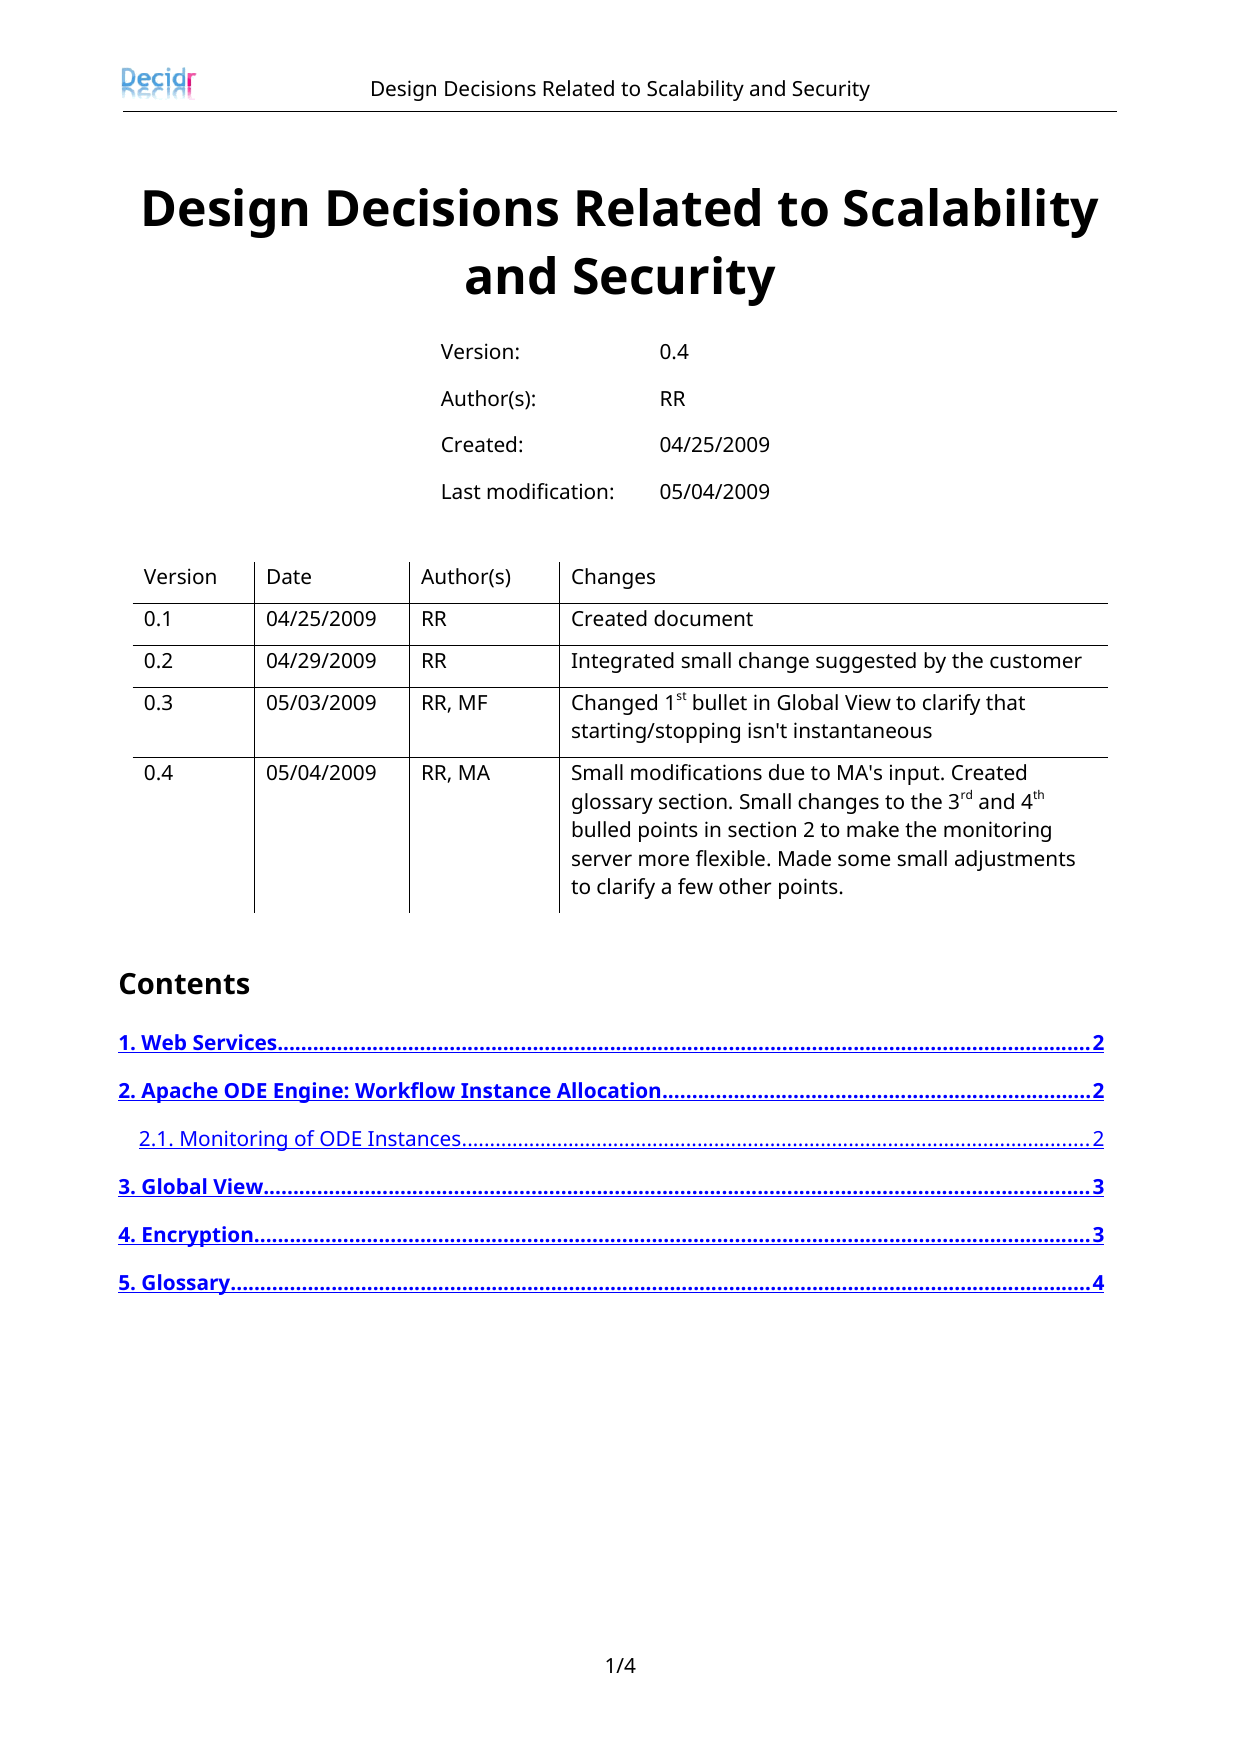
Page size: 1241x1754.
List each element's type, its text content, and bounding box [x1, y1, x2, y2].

table_cell Small modifications due to MA's input. Created glossary section. Small changes to the 3rd and 4th bulled points in section 2 to make the monitoring server more flexible. Made some small adjustments to clarify a few other points. [560, 758, 1108, 913]
table_cell Author(s): [429, 381, 648, 427]
table_cell 04/25/2009 [648, 428, 810, 474]
table_cell Changed 1st bullet in Global View to clarify that starting/stopping isn't instantaneous [560, 688, 1108, 757]
table_cell 0.3 [133, 688, 254, 757]
text 1. Web Services 2 [118, 1028, 1122, 1056]
table_header Changes [560, 562, 1108, 603]
table_cell 04/25/2009 [255, 604, 409, 645]
text 2.1. Monitoring of ODE Instances 2 [139, 1124, 1122, 1152]
table_cell Integrated small change suggested by the customer [560, 646, 1108, 687]
table_cell 04/29/2009 [255, 646, 409, 687]
table_cell Created document [560, 604, 1108, 645]
text Contents [118, 963, 1122, 1003]
table_header Version: [429, 334, 648, 381]
table_cell 05/04/2009 [255, 758, 409, 913]
table_cell RR [410, 604, 559, 645]
table_cell Created: [429, 428, 648, 474]
title Design Decisions Related to Scalability and Security [118, 173, 1122, 309]
table_cell 0.1 [133, 604, 254, 645]
table_cell Last modification: [429, 474, 648, 521]
table_header Date [255, 562, 409, 603]
table_cell RR, MA [410, 758, 559, 913]
table_cell 0.2 [133, 646, 254, 687]
picture [118, 64, 200, 102]
table_cell RR, MF [410, 688, 559, 757]
table_cell 05/04/2009 [648, 474, 810, 521]
text 5. Glossary 4 [118, 1268, 1122, 1296]
table_header 0.4 [648, 334, 810, 381]
table_header Version [133, 562, 254, 603]
table_cell 05/03/2009 [255, 688, 409, 757]
table_cell 0.4 [133, 758, 254, 913]
table_cell RR [410, 646, 559, 687]
text 4. Encryption 3 [118, 1220, 1122, 1248]
text 3. Global View 3 [118, 1172, 1122, 1200]
text 2. Apache ODE Engine: Workflow Instance Allocation 2 [118, 1076, 1122, 1104]
table_cell RR [648, 381, 810, 427]
table_header Author(s) [410, 562, 559, 603]
